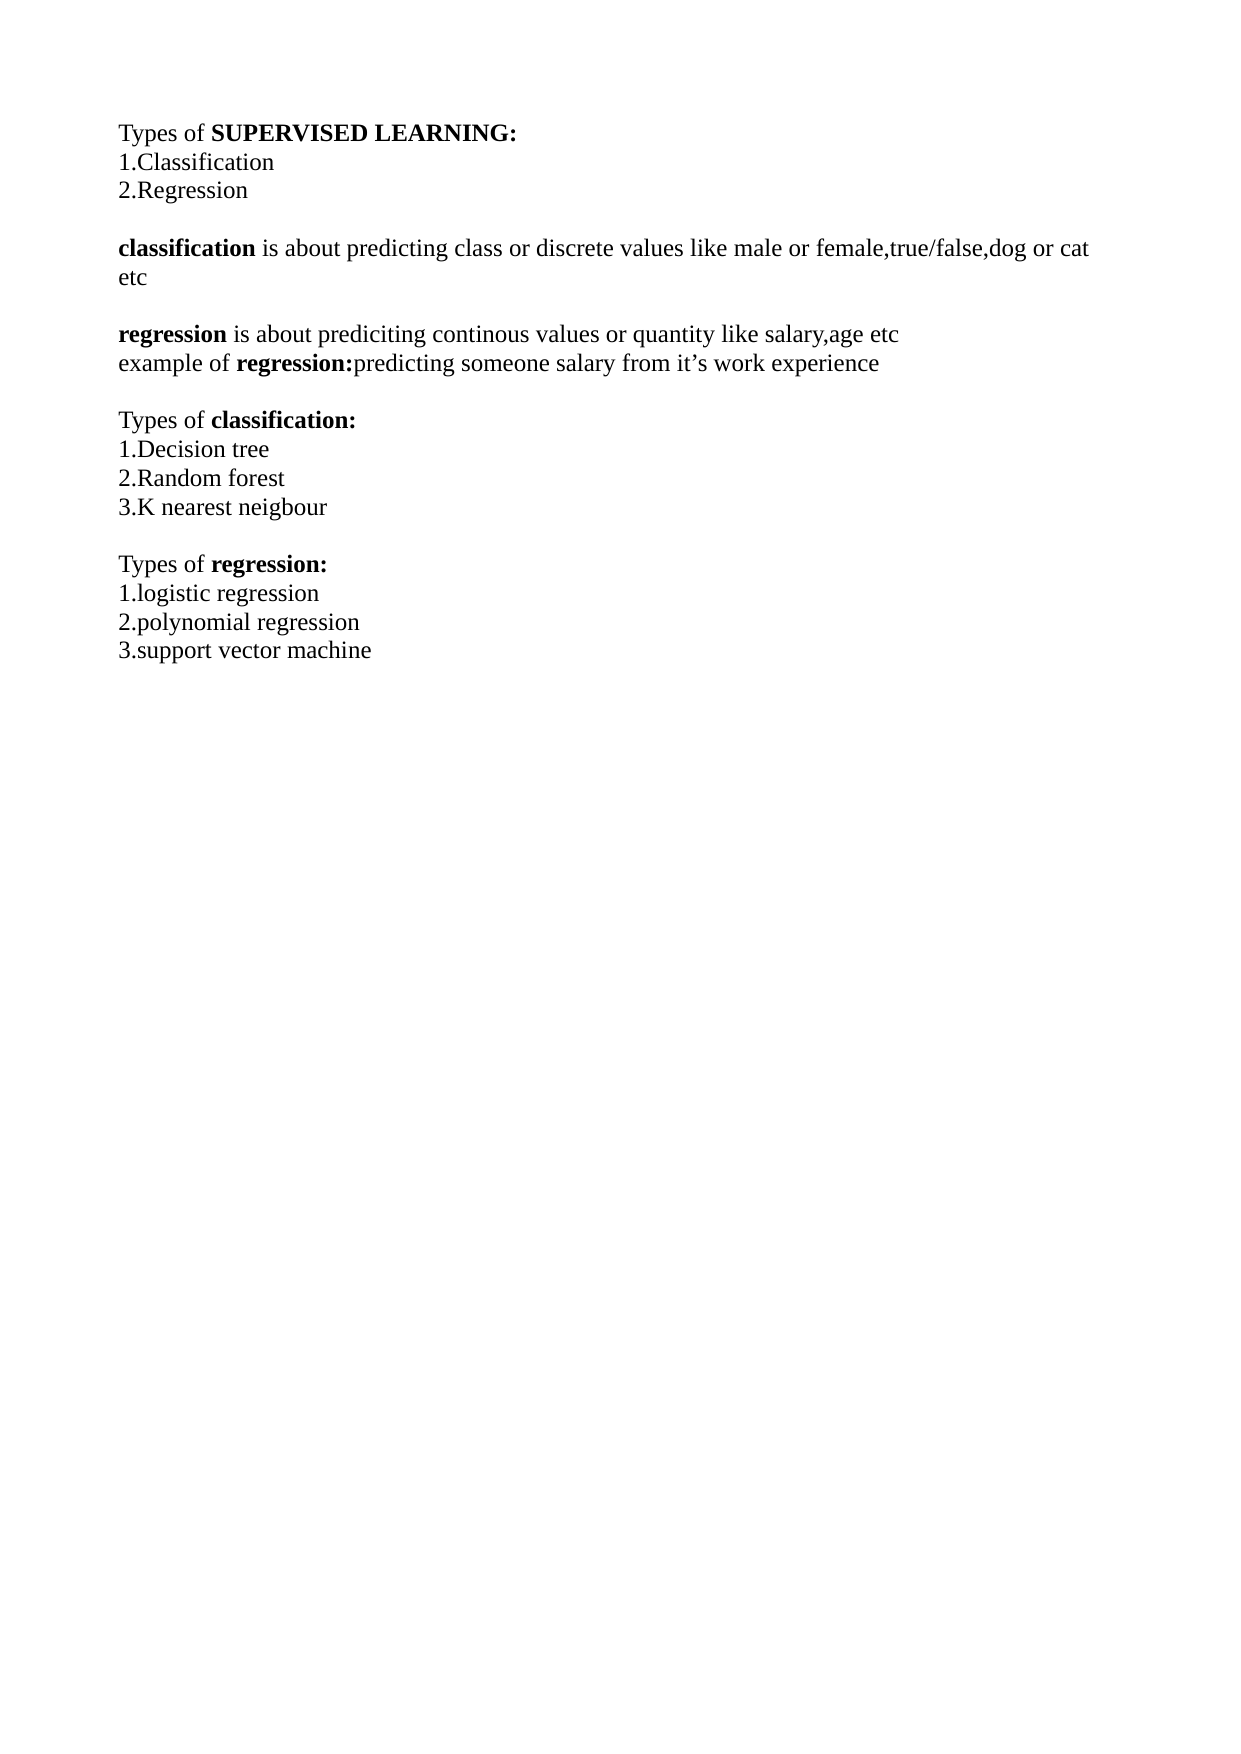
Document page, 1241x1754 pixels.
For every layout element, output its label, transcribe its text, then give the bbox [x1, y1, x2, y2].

text Types of SUPERVISED LEARNING: [118, 118, 1122, 147]
text Types of classification: [118, 406, 1122, 434]
text 2.Regression [118, 176, 1122, 204]
text 2.polynomial regression [118, 607, 1122, 636]
text 1.Classification [118, 147, 1122, 176]
text example of regression:predicting someone salary from it’s work experience [118, 348, 1122, 377]
text classification is about predicting class or discrete values like male or female,true/false,dog or cat etc [118, 233, 1122, 291]
text 1.Decision tree [118, 434, 1122, 463]
text 1.logistic regression [118, 578, 1122, 607]
text Types of regression: [118, 549, 1122, 578]
text regression is about prediciting continous values or quantity like salary,age etc [118, 319, 1122, 348]
text 2.Random forest [118, 463, 1122, 492]
text 3.K nearest neigbour [118, 492, 1122, 521]
text 3.support vector machine [118, 636, 1122, 664]
